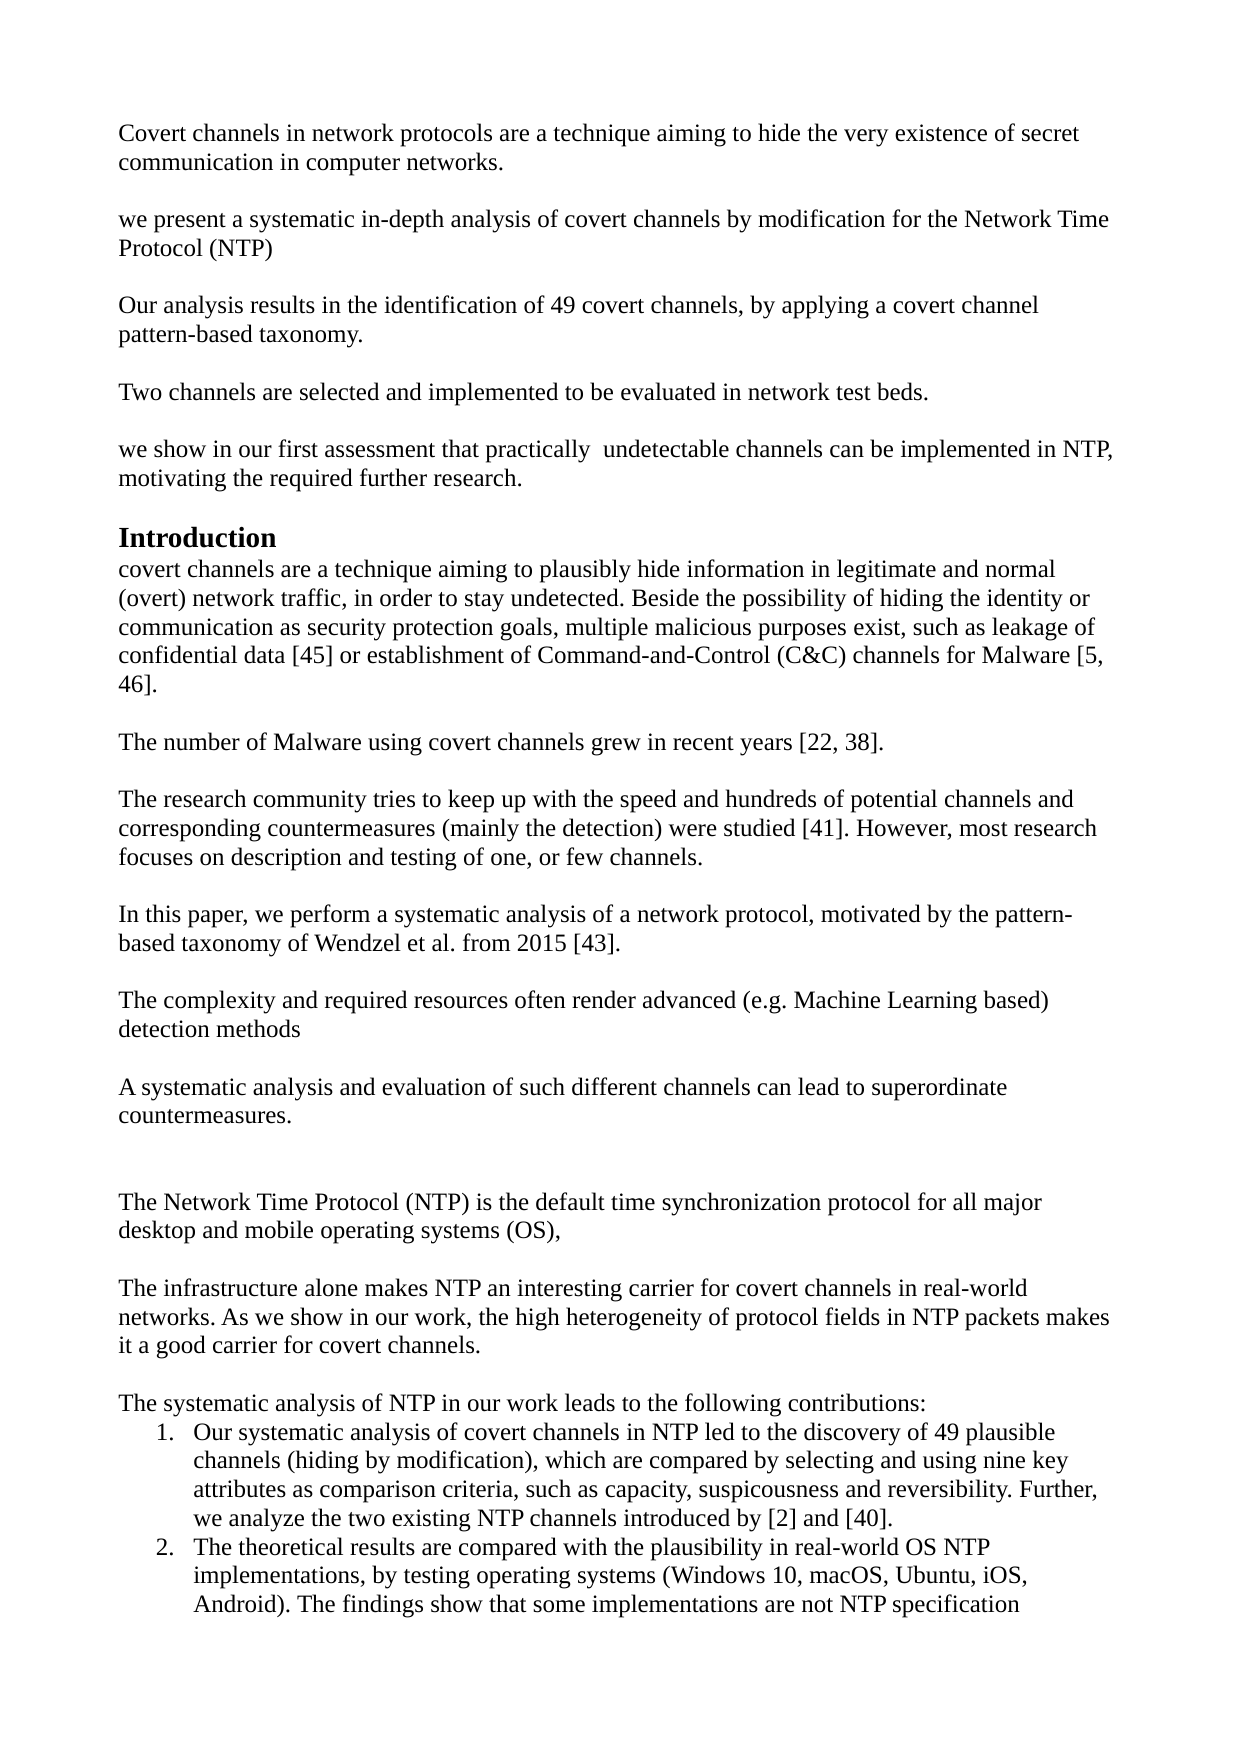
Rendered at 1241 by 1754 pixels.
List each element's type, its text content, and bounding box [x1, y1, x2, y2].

text Covert channels in network protocols are a technique aiming to hide the very existence of secret communication in computer networks. [118, 118, 1122, 176]
text we show in our first assessment that practically undetectable channels can be implemented in NTP, motivating the required further research. [118, 434, 1122, 492]
text A systematic analysis and evaluation of such different channels can lead to superordinate countermeasures. [118, 1072, 1122, 1129]
text The infrastructure alone makes NTP an interesting carrier for covert channels in real-world networks. As we show in our work, the high heterogeneity of protocol fields in NTP packets makes it a good carrier for covert channels. [118, 1273, 1122, 1359]
text The Network Time Protocol (NTP) is the default time synchronization protocol for all major desktop and mobile operating systems (OS), [118, 1187, 1122, 1244]
text we present a systematic in-depth analysis of covert channels by modification for the Network Time Protocol (NTP) [118, 204, 1122, 262]
text The research community tries to keep up with the speed and hundreds of potential channels and corresponding countermeasures (mainly the detection) were studied [41]. However, most research focuses on description and testing of one, or few channels. [118, 784, 1122, 870]
text Introduction [118, 521, 1122, 554]
text Our analysis results in the identification of 49 covert channels, by applying a covert channel pattern-based taxonomy. [118, 291, 1122, 348]
list Our systematic analysis of covert channels in NTP led to the discovery of 49 plausible channels (hiding by modification), which are compared by selecting and using nine key attributes as comparison criteria, such as capacity, suspicousness and reversibility. Further, we analyze the two existing NTP channels introduced by [2] and [40]. [156, 1417, 1122, 1532]
text Two channels are selected and implemented to be evaluated in network test beds. [118, 377, 1122, 406]
text In this paper, we perform a systematic analysis of a network protocol, motivated by the pattern-based taxonomy of Wendzel et al. from 2015 [43]. [118, 899, 1122, 957]
list The theoretical results are compared with the plausibility in real-world OS NTP implementations, by testing operating systems (Windows 10, macOS, Ubuntu, iOS, Android). The findings show that some implementations are not NTP specification [156, 1532, 1122, 1618]
text The number of Malware using covert channels grew in recent years [22, 38]. [118, 727, 1122, 755]
text The systematic analysis of NTP in our work leads to the following contributions: [118, 1388, 1122, 1417]
text The complexity and required resources often render advanced (e.g. Machine Learning based) detection methods [118, 985, 1122, 1043]
text covert channels are a technique aiming to plausibly hide information in legitimate and normal (overt) network traffic, in order to stay undetected. Beside the possibility of hiding the identity or communication as security protection goals, multiple malicious purposes exist, such as leakage of confidential data [45] or establishment of Command-and-Control (C&C) channels for Malware [5, 46]. [118, 554, 1122, 698]
